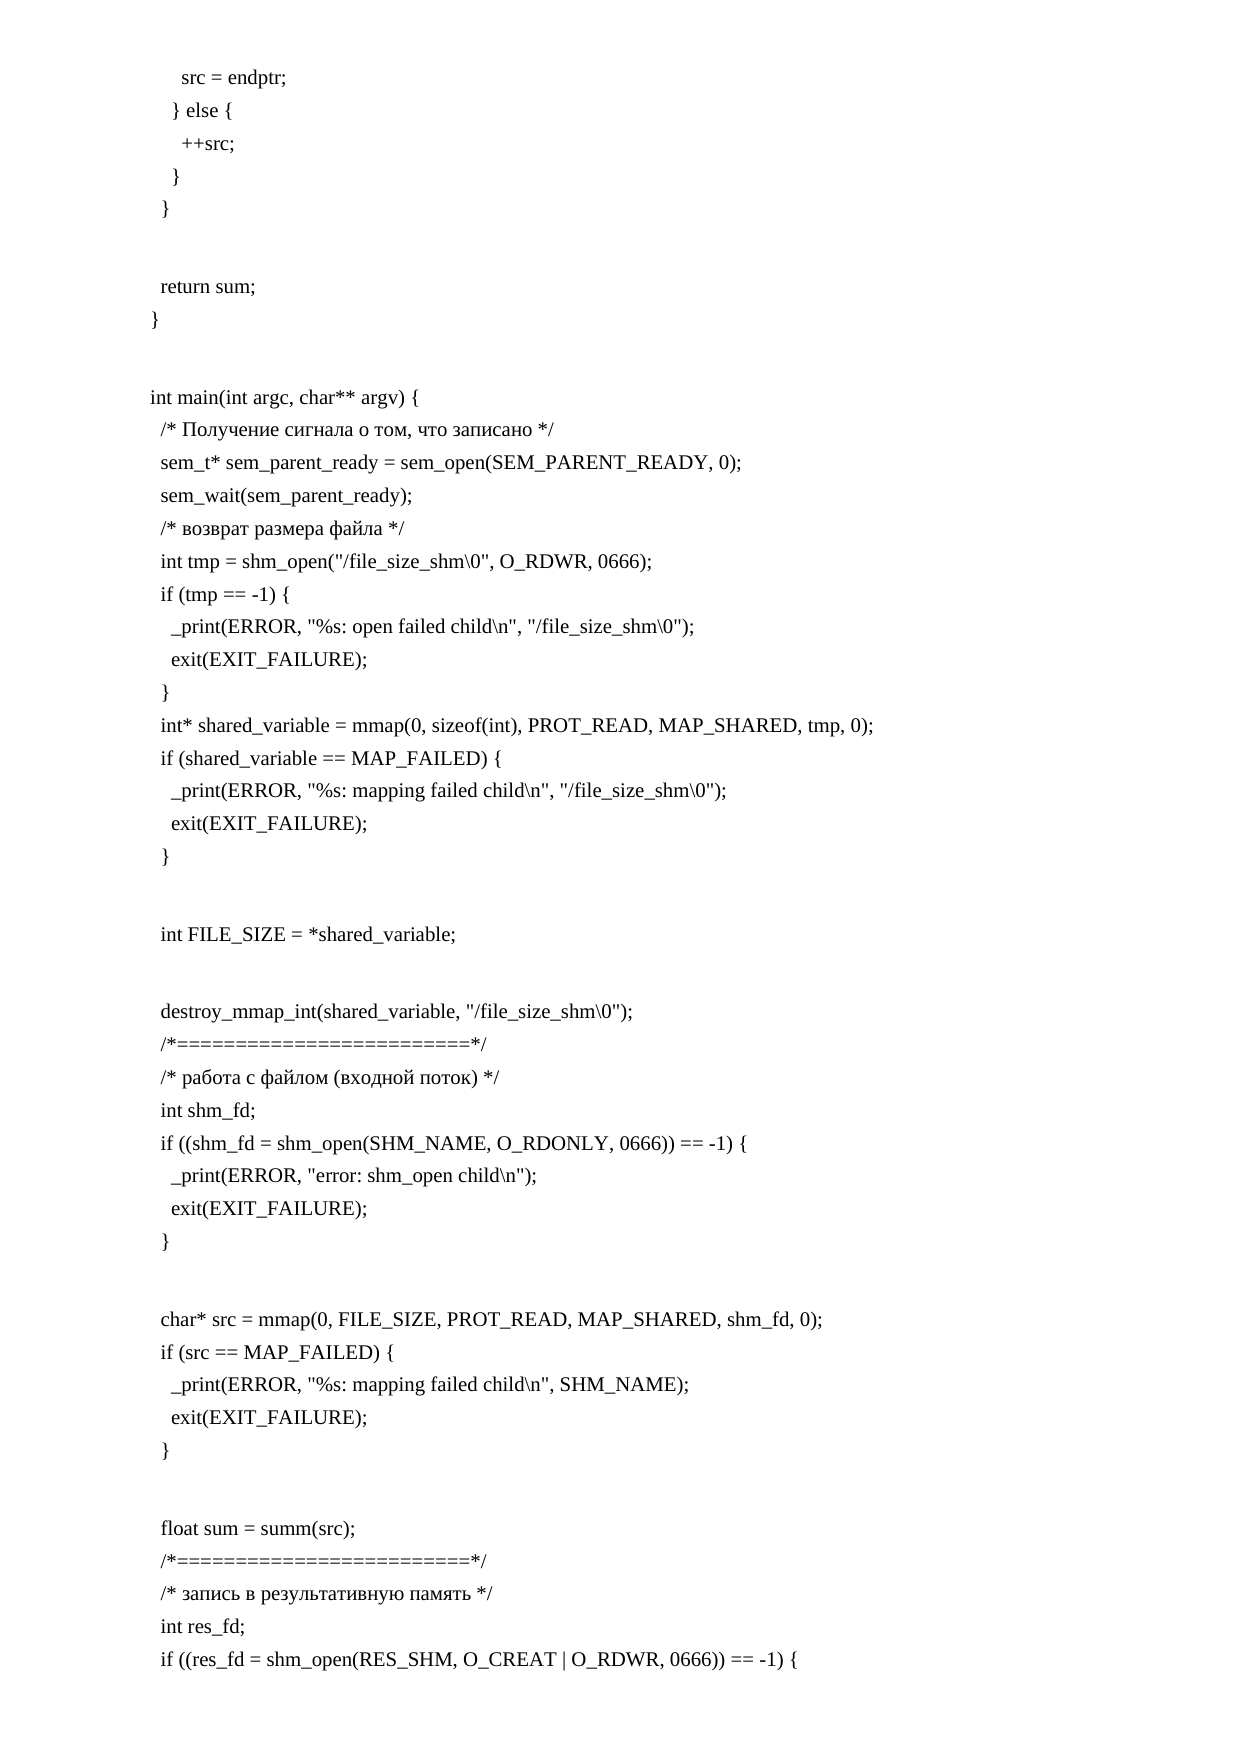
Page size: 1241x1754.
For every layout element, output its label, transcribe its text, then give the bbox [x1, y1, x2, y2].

text if ((shm_fd = shm_open(SHM_NAME, O_RDONLY, 0666)) == -1) { [188, 1141, 334, 1152]
text destroy_mmap_int(shared_variable, "/file_size_shm\0"); [150, 1009, 275, 1021]
text if (src == MAP_FAILED) { [390, 1349, 1147, 1361]
text if (tmp == -1) { [210, 591, 273, 603]
text /* работа с файлом (входной поток) */ [268, 1075, 378, 1087]
text exit(EXIT_FAILURE); [150, 821, 1147, 833]
text /* возврат размера файла */ [150, 526, 222, 538]
text int* shared_variable = mmap(0, sizeof(int), PROT_READ, MAP_SHARED, tmp, 0); [865, 723, 1147, 734]
text int main(int argc, char** argv) { [150, 394, 221, 406]
text } [165, 206, 1147, 218]
text } [150, 854, 165, 866]
text _print(ERROR, "%s: mapping failed child\n", SHM_NAME); [391, 1382, 1147, 1394]
text } else { [176, 108, 228, 120]
text _print(ERROR, "%s: mapping failed child\n", "/file_size_shm\0"); [184, 788, 379, 800]
text _print(ERROR, "%s: open failed child\n", "/file_size_shm\0"); [184, 624, 364, 636]
text } [165, 1448, 1147, 1460]
text int FILE_SIZE = *shared_variable; [150, 932, 1147, 943]
text _print(ERROR, "%s: open failed child\n", "/file_size_shm\0"); [365, 624, 1147, 636]
text if (tmp == -1) { [286, 591, 1147, 603]
text int shm_fd; [150, 1108, 1147, 1120]
text char* src = mmap(0, FILE_SIZE, PROT_READ, MAP_SHARED, shm_fd, 0); [150, 1317, 302, 1329]
text sem_t* sem_parent_ready = sem_open(SEM_PARENT_READY, 0); [150, 460, 271, 472]
text if ((res_fd = shm_open(RES_SHM, O_CREAT | O_RDWR, 0666)) == -1) { [325, 1657, 564, 1669]
text _print(ERROR, "%s: mapping failed child\n", SHM_NAME); [184, 1382, 379, 1394]
text char* src = mmap(0, FILE_SIZE, PROT_READ, MAP_SHARED, shm_fd, 0); [303, 1317, 1147, 1329]
text if (tmp == -1) { [181, 591, 209, 603]
text int main(int argc, char** argv) { [221, 394, 402, 406]
text } [150, 317, 155, 329]
text /* возврат размера файла */ [337, 526, 1147, 538]
text /* работа с файлом (входной поток) */ [380, 1075, 1147, 1087]
text ++src; [150, 141, 1147, 153]
text src = endptr; [260, 75, 1147, 87]
text /*=========================*/ [150, 1042, 1147, 1054]
text sem_wait(sem_parent_ready); [150, 493, 293, 505]
text } [150, 173, 176, 185]
text } [150, 1239, 165, 1251]
text } [155, 317, 1147, 329]
text exit(EXIT_FAILURE); [150, 1206, 1147, 1218]
text } [165, 1239, 1147, 1251]
text if ((res_fd = shm_open(RES_SHM, O_CREAT | O_RDWR, 0666)) == -1) { [565, 1657, 793, 1669]
text if (src == MAP_FAILED) { [181, 1349, 377, 1361]
text результативную память */ [263, 1591, 1147, 1603]
text _print(ERROR, "%s: mapping failed child\n", "/file_size_shm\0"); [391, 788, 1147, 800]
text } else { [150, 108, 176, 120]
text destroy_mmap_int(shared_variable, "/file_size_shm\0"); [276, 1009, 1147, 1021]
text exit(EXIT_FAILURE); [150, 657, 1147, 669]
text sem_t* sem_parent_ready = sem_open(SEM_PARENT_READY, 0); [458, 460, 1147, 472]
text } [177, 173, 1147, 185]
text int main(int argc, char** argv) { [415, 394, 1147, 406]
text } [165, 854, 1147, 866]
text int res_fd; [150, 1624, 1147, 1636]
text /*=========================*/ [150, 1558, 1147, 1570]
text } [150, 206, 165, 218]
text if ((res_fd = shm_open(RES_SHM, O_CREAT | O_RDWR, 0666)) == -1) { [150, 1657, 324, 1669]
text /* возврат размера файла */ [257, 526, 306, 538]
text } else { [228, 108, 1147, 120]
text if ((res_fd = shm_open(RES_SHM, O_CREAT | O_RDWR, 0666)) == -1) { [793, 1657, 1147, 1669]
text int tmp = shm_open("/file_size_shm\0", O_RDWR, 0666); [300, 558, 1147, 571]
text if (shared_variable == MAP_FAILED) { [181, 755, 484, 767]
text int* shared_variable = mmap(0, sizeof(int), PROT_READ, MAP_SHARED, tmp, 0); [150, 723, 395, 734]
text /* Получение сигнала о том, что записано */ [150, 427, 1147, 439]
text int* shared_variable = mmap(0, sizeof(int), PROT_READ, MAP_SHARED, tmp, 0); [514, 723, 831, 734]
text } [165, 690, 1147, 702]
text if ((shm_fd = shm_open(SHM_NAME, O_RDONLY, 0666)) == -1) { [743, 1141, 1147, 1152]
text return sum; [150, 284, 1147, 296]
text if (shared_variable == MAP_FAILED) { [497, 755, 1147, 767]
text /* запись в [150, 1591, 262, 1603]
text } [150, 690, 165, 702]
text src = endptr; [150, 75, 259, 87]
text exit(EXIT_FAILURE); [150, 1415, 1147, 1427]
text int tmp = shm_open("/file_size_shm\0", O_RDWR, 0666); [212, 558, 299, 571]
text } [150, 1448, 165, 1460]
text if (tmp == -1) { [150, 591, 181, 603]
text _print(ERROR, "error: shm_open child\n"); [184, 1173, 424, 1185]
text float sum = summ(src); [150, 1526, 1147, 1538]
text if ((shm_fd = shm_open(SHM_NAME, O_RDONLY, 0666)) == -1) { [365, 1141, 665, 1152]
text sem_wait(sem_parent_ready); [294, 493, 1147, 505]
text sem_t* sem_parent_ready = sem_open(SEM_PARENT_READY, 0); [272, 460, 457, 472]
text _print(ERROR, "error: shm_open child\n"); [425, 1173, 1147, 1185]
text /* работа с файлом (входной поток) */ [185, 1075, 266, 1087]
